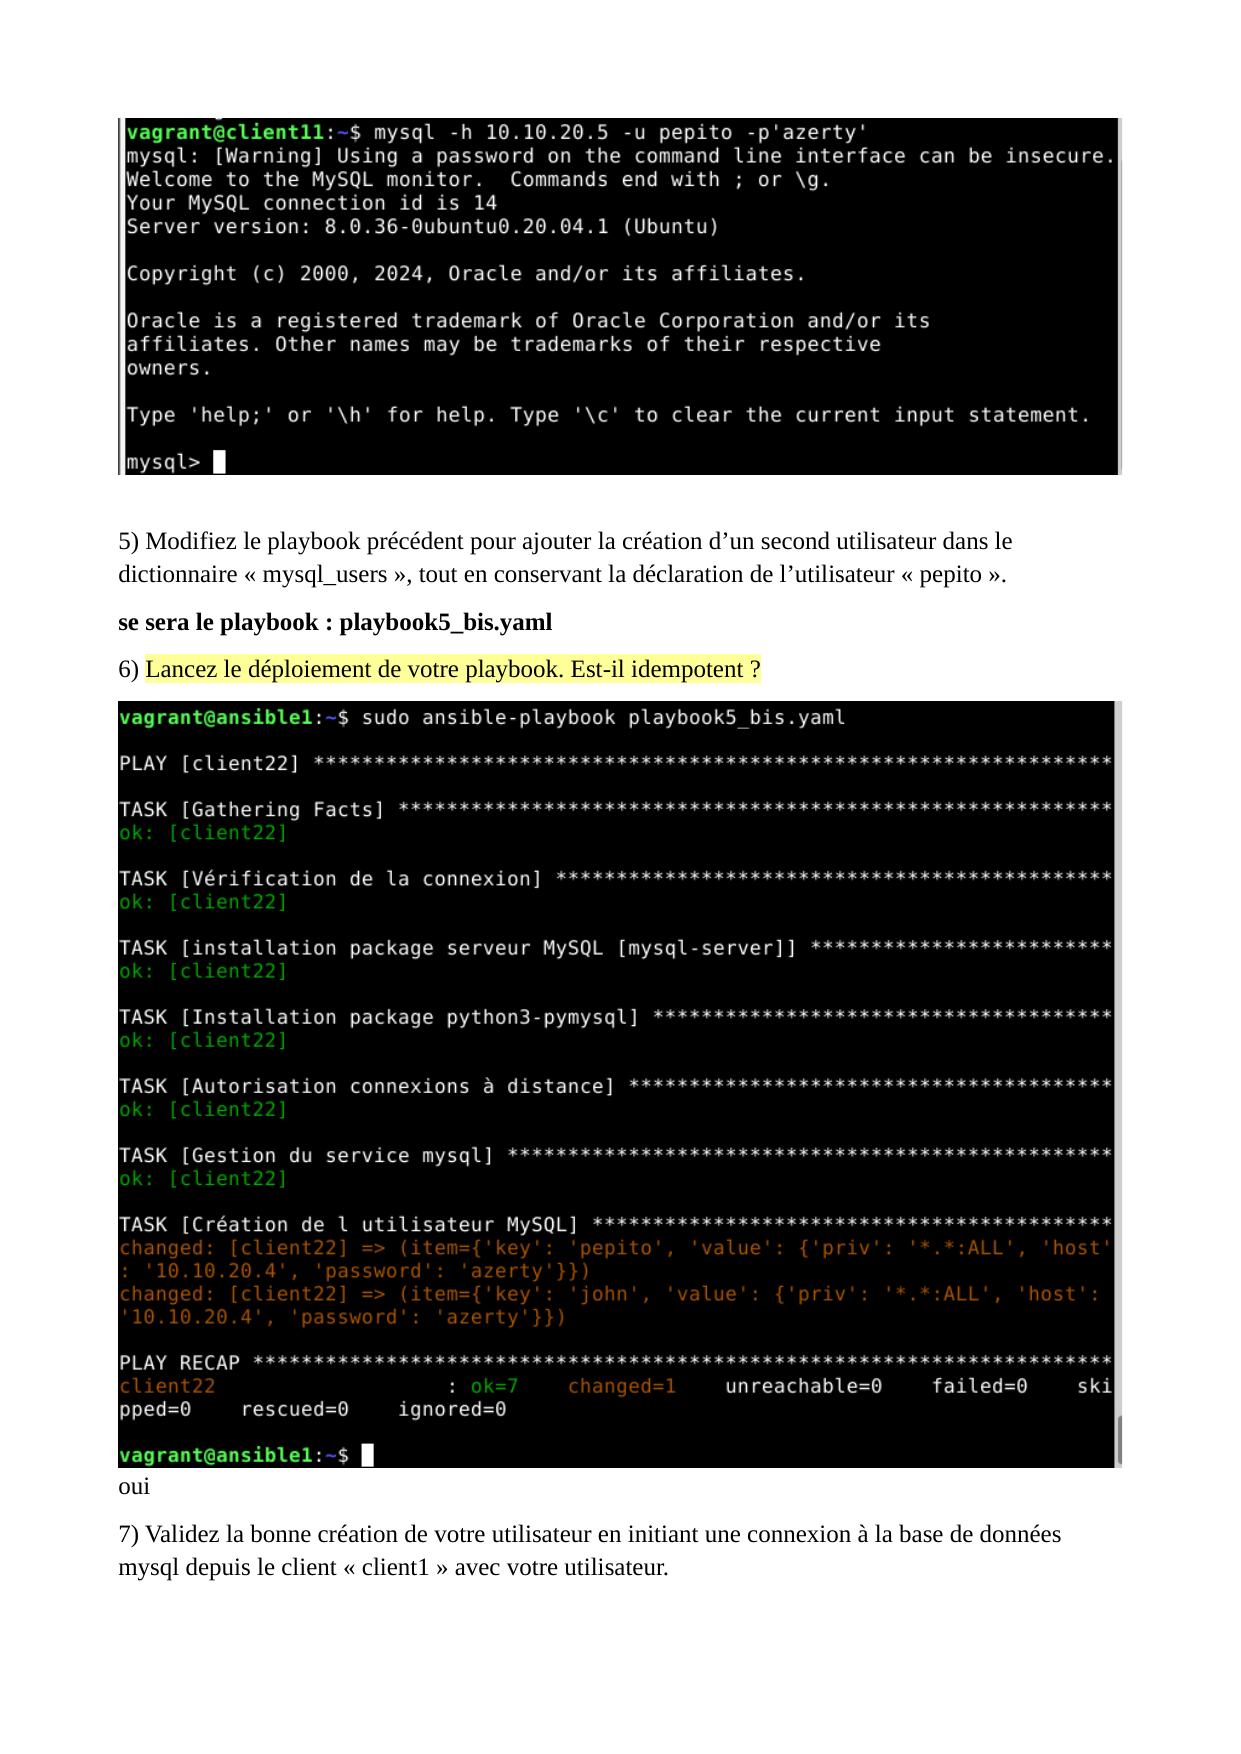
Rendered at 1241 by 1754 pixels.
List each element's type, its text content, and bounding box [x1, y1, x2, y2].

picture [118, 118, 1123, 475]
text 7) Validez la bonne création de votre utilisateur en initiant une connexion à la base de données mysql depuis le client « client1 » avec votre utilisateur. [118, 1519, 1122, 1581]
text se sera le playbook : playbook5_bis.yaml [118, 607, 1122, 635]
picture [118, 701, 1123, 1468]
text 6) Lancez le déploiement de votre playbook. Est-il idempotent ? [118, 654, 1122, 683]
text oui [118, 1468, 1122, 1500]
text 5) Modifiez le playbook précédent pour ajouter la création d’un second utilisateur dans le dictionnaire « mysql_users », tout en conservant la déclaration de l’utilisateur « pepito ». [118, 526, 1122, 588]
